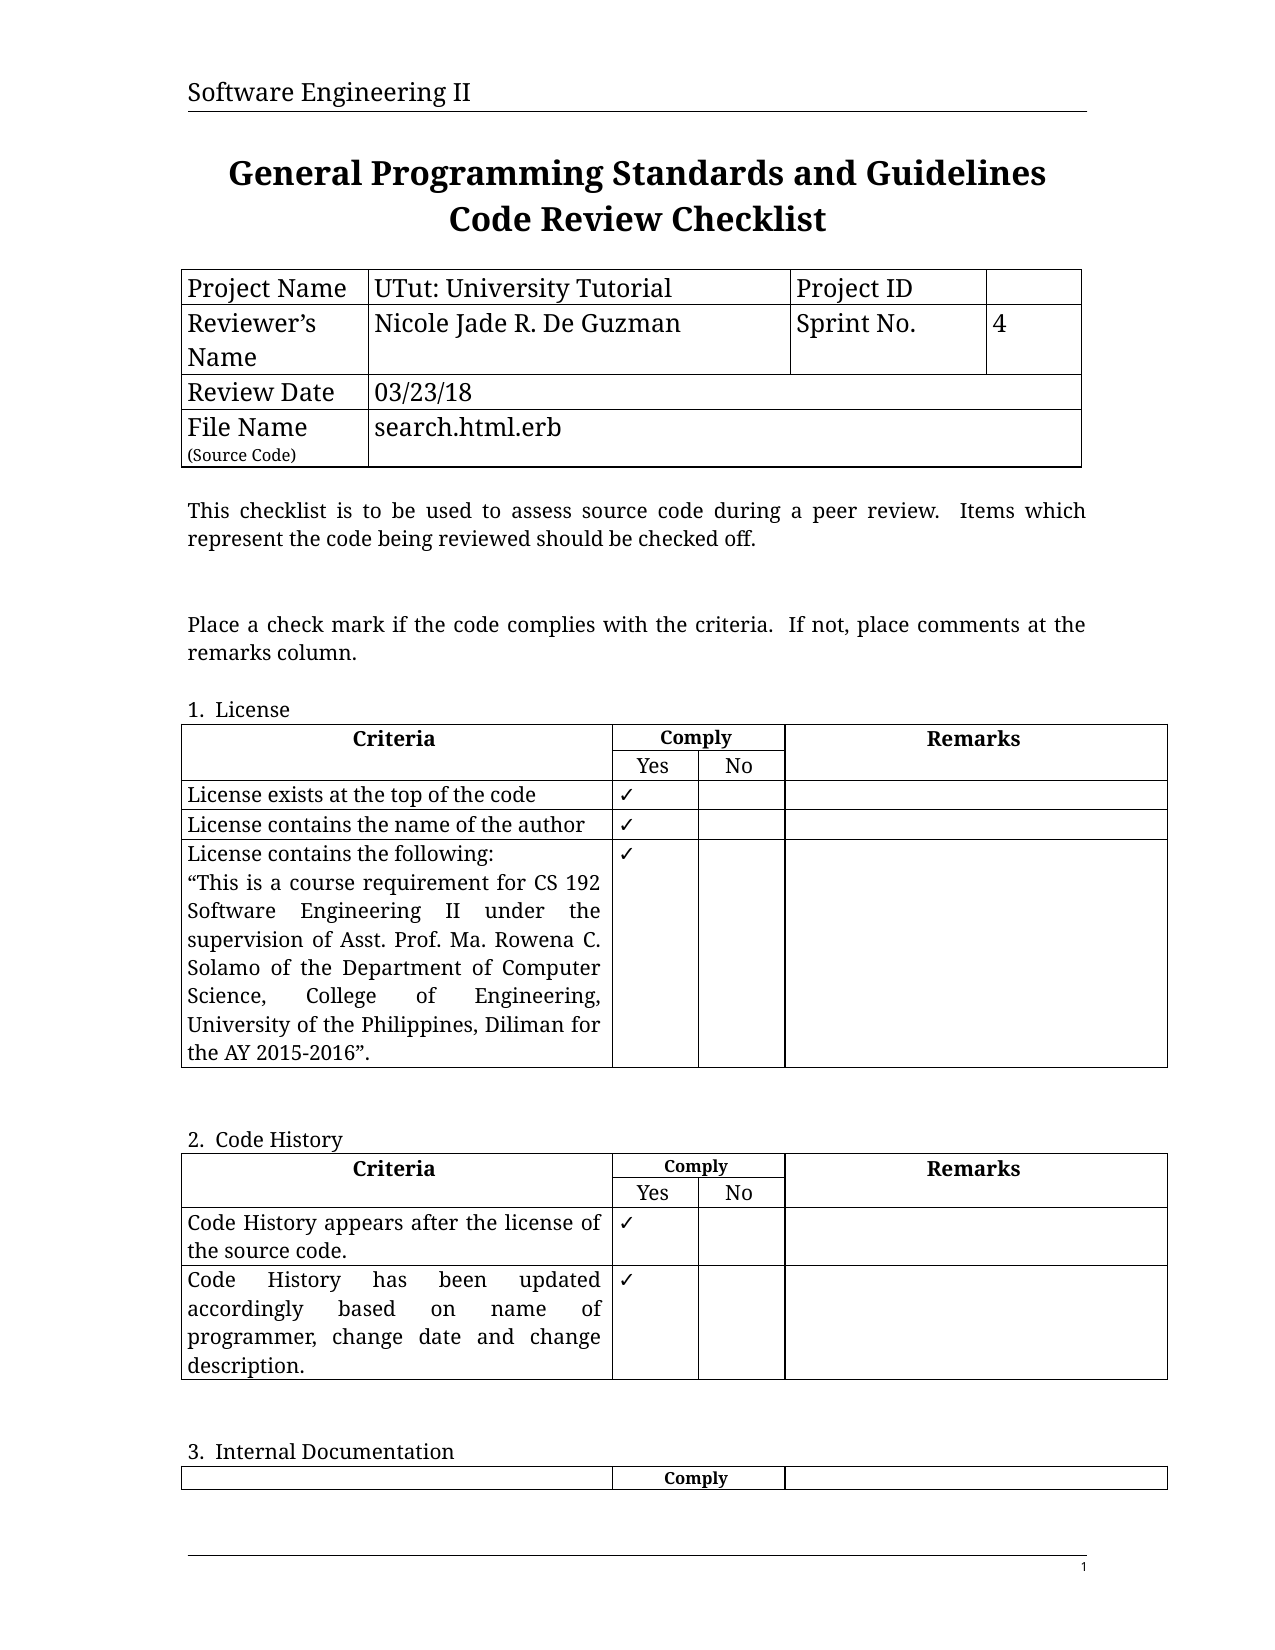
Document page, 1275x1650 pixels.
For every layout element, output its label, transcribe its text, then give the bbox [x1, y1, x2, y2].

table_cell [699, 1266, 784, 1379]
table_cell Reviewer’s Name [182, 305, 187, 373]
table_header Remarks [786, 1467, 1167, 1489]
table_cell No [699, 1178, 704, 1207]
table_cell 03/23/18 [369, 375, 374, 409]
table_cell [699, 810, 704, 838]
table_cell ✓ [613, 1208, 698, 1264]
table_header Criteria [182, 725, 612, 779]
table_cell search.html.erb [369, 410, 1081, 466]
table_cell No [774, 751, 784, 779]
table_header [987, 270, 992, 304]
table_cell [699, 1208, 784, 1264]
table_cell Review Date [357, 375, 368, 409]
table_header Remarks [786, 1154, 1167, 1207]
table_header Criteria [182, 1467, 612, 1489]
table_cell Nicole Jade R. De Guzman [369, 305, 790, 373]
table_cell 03/23/18 [1070, 375, 1081, 409]
text 1. License [187, 695, 1087, 723]
table_cell 4 [987, 305, 1081, 373]
text 3. Internal Documentation [187, 1437, 1087, 1466]
table_cell ✓ [687, 810, 698, 838]
table_header [1070, 270, 1081, 304]
table_cell Yes [613, 751, 618, 779]
table_cell ✓ [613, 1266, 698, 1379]
text This checklist is to be used to assess source code during a peer review. Items which represent the code being reviewed should be checked off. [187, 496, 1087, 553]
table_cell No [699, 751, 704, 779]
table_header Project ID [976, 270, 986, 304]
table_cell [786, 840, 1167, 1067]
table_cell [1156, 810, 1167, 838]
table_cell ✓ [613, 781, 618, 809]
table_header Comply [774, 1467, 784, 1489]
table_header Comply [774, 1154, 784, 1177]
table_cell [1156, 781, 1167, 809]
table_header Project Name [357, 270, 368, 304]
table_cell ✓ [687, 781, 698, 809]
text General Programming Standards and Guidelines Code Review Checklist [187, 150, 1087, 241]
table_cell [786, 781, 791, 809]
table_cell Yes [687, 751, 698, 779]
table_cell [774, 810, 784, 838]
table_cell Reviewer’s Name [357, 305, 368, 373]
text Place a check mark if the code complies with the criteria. If not, place comments at the remarks column. [187, 610, 1087, 667]
table_cell [786, 1208, 1167, 1264]
table_header Comply [774, 725, 784, 750]
table_cell ✓ [613, 810, 618, 838]
table_cell No [774, 1178, 784, 1207]
table_header Criteria [182, 1154, 612, 1207]
table_cell Yes [613, 1178, 618, 1207]
table_cell ✓ [613, 840, 698, 1067]
text 2. Code History [187, 1125, 1087, 1153]
table_cell [699, 781, 704, 809]
table_header Comply [613, 725, 618, 750]
table_header Remarks [786, 725, 1167, 779]
table_cell Sprint No. [791, 305, 986, 373]
table_cell File Name (Source Code) [357, 410, 368, 466]
table_cell [786, 1266, 1167, 1379]
table_cell [699, 840, 784, 1067]
table_cell [774, 781, 784, 809]
table_cell Yes [687, 1178, 698, 1207]
table_cell [786, 810, 791, 838]
